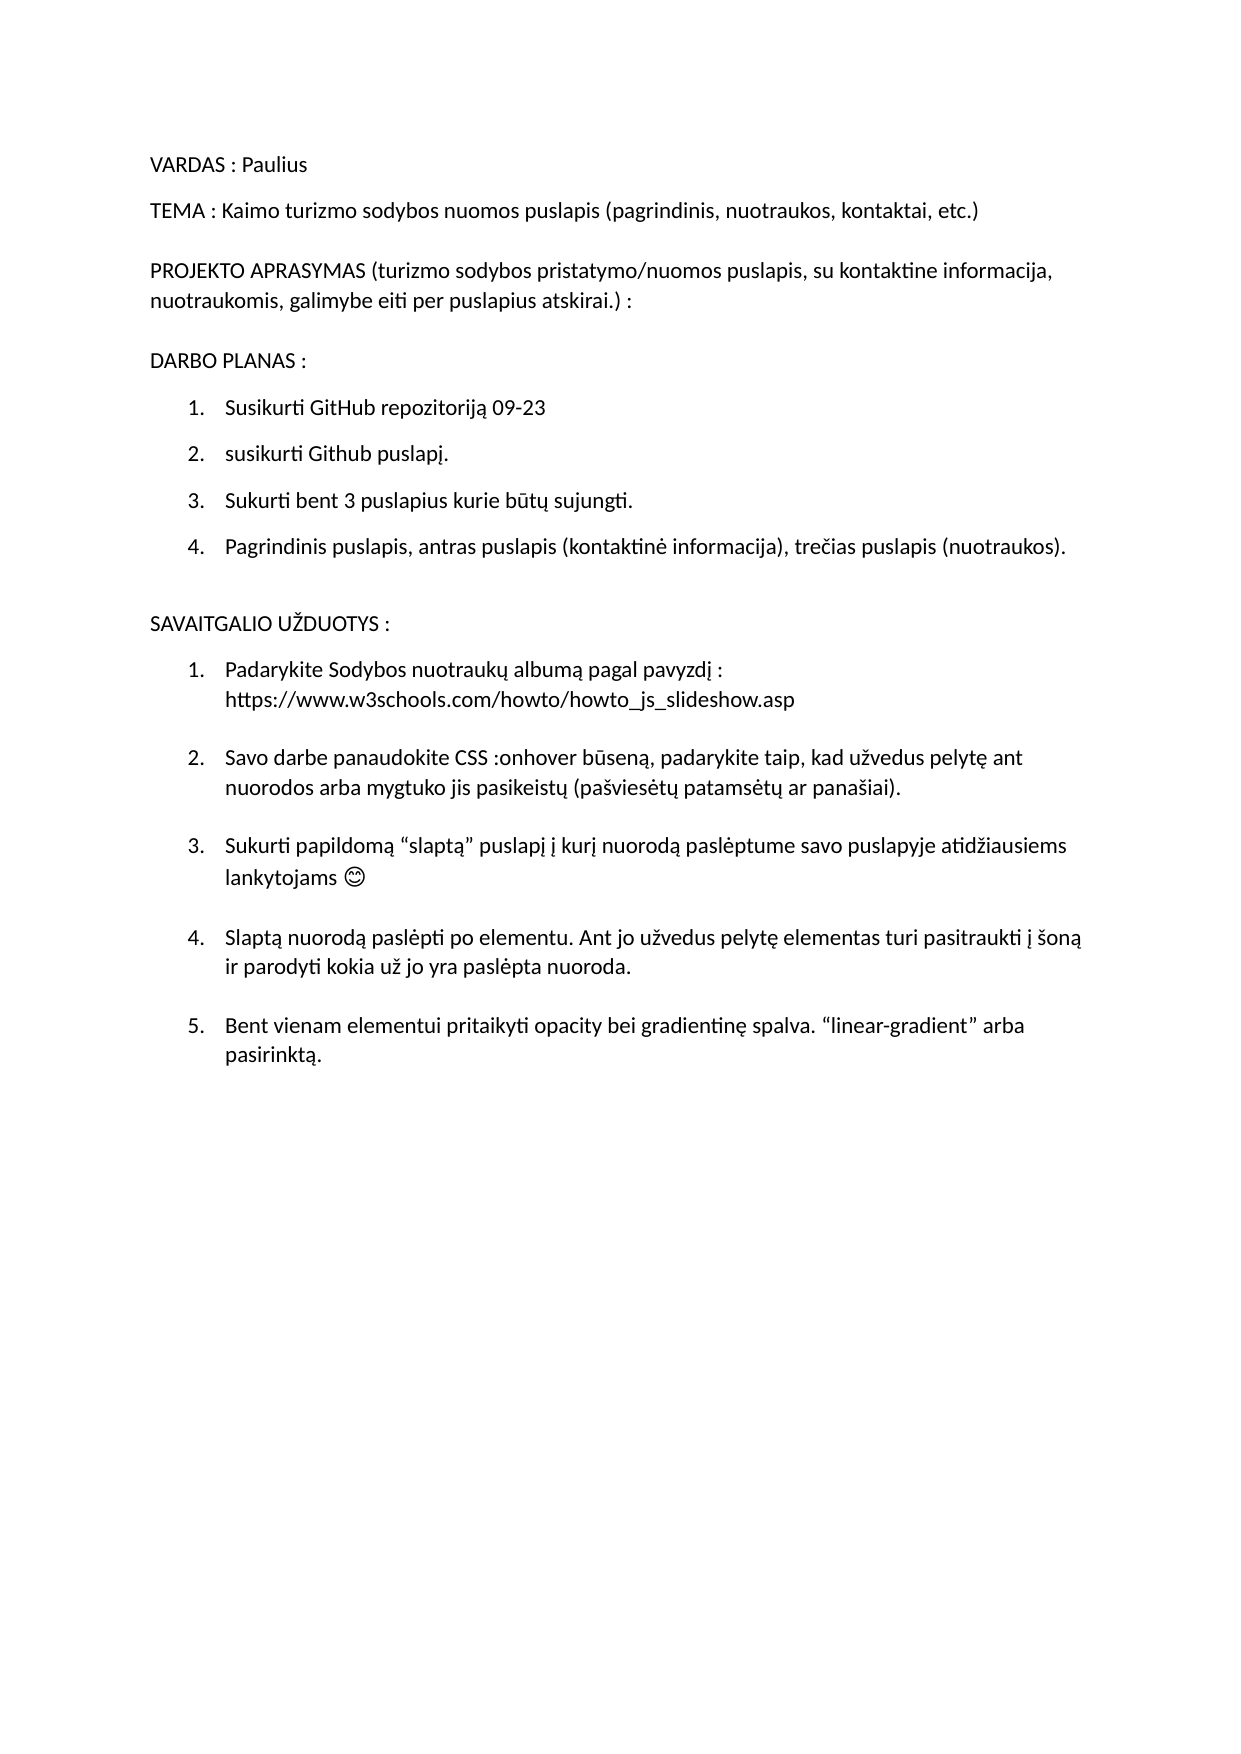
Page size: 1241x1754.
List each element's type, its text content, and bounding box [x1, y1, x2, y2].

list Bent vienam elementui pritaikyti opacity bei gradientinę spalva. “linear-gradient” arba pasirinktą. [187, 1011, 1090, 1157]
text SAVAITGALIO UŽDUOTYS : [150, 609, 1090, 637]
text VARDAS : Paulius [150, 150, 1090, 178]
list Padarykite Sodybos nuotraukų albumą pagal pavyzdį : https://www.w3schools.com/howto/howto_js_slideshow.asp [187, 655, 1090, 742]
list Pagrindinis puslapis, antras puslapis (kontaktinė informacija), trečias puslapis (nuotraukos). [187, 532, 1090, 590]
list Sukurti bent 3 puslapius kurie būtų sujungti. [187, 486, 1090, 514]
list Slaptą nuorodą paslėpti po elementu. Ant jo užvedus pelytę elementas turi pasitraukti į šoną ir parodyti kokia už jo yra paslėpta nuoroda. [187, 923, 1090, 1010]
text TEMA : Kaimo turizmo sodybos nuomos puslapis (pagrindinis, nuotraukos, kontaktai, etc.) PROJEKTO APRASYMAS (turizmo sodybos pristatymo/nuomos puslapis, su kontaktine informacija, nuotraukomis, galimybe eiti per puslapius atskirai.) : DARBO PLANAS : [150, 197, 1090, 374]
list susikurti Github puslapį. [187, 439, 1090, 467]
list Sukurti papildomą “slaptą” puslapį į kurį nuorodą paslėptume savo puslapyje atidžiausiems lankytojams 😊 [187, 832, 1090, 922]
list Savo darbe panaudokite CSS :onhover būseną, padarykite taip, kad užvedus pelytę ant nuorodos arba mygtuko jis pasikeistų (pašviesėtų patamsėtų ar panašiai). [187, 743, 1090, 830]
list Susikurti GitHub repozitoriją 09-23 [187, 393, 1090, 421]
